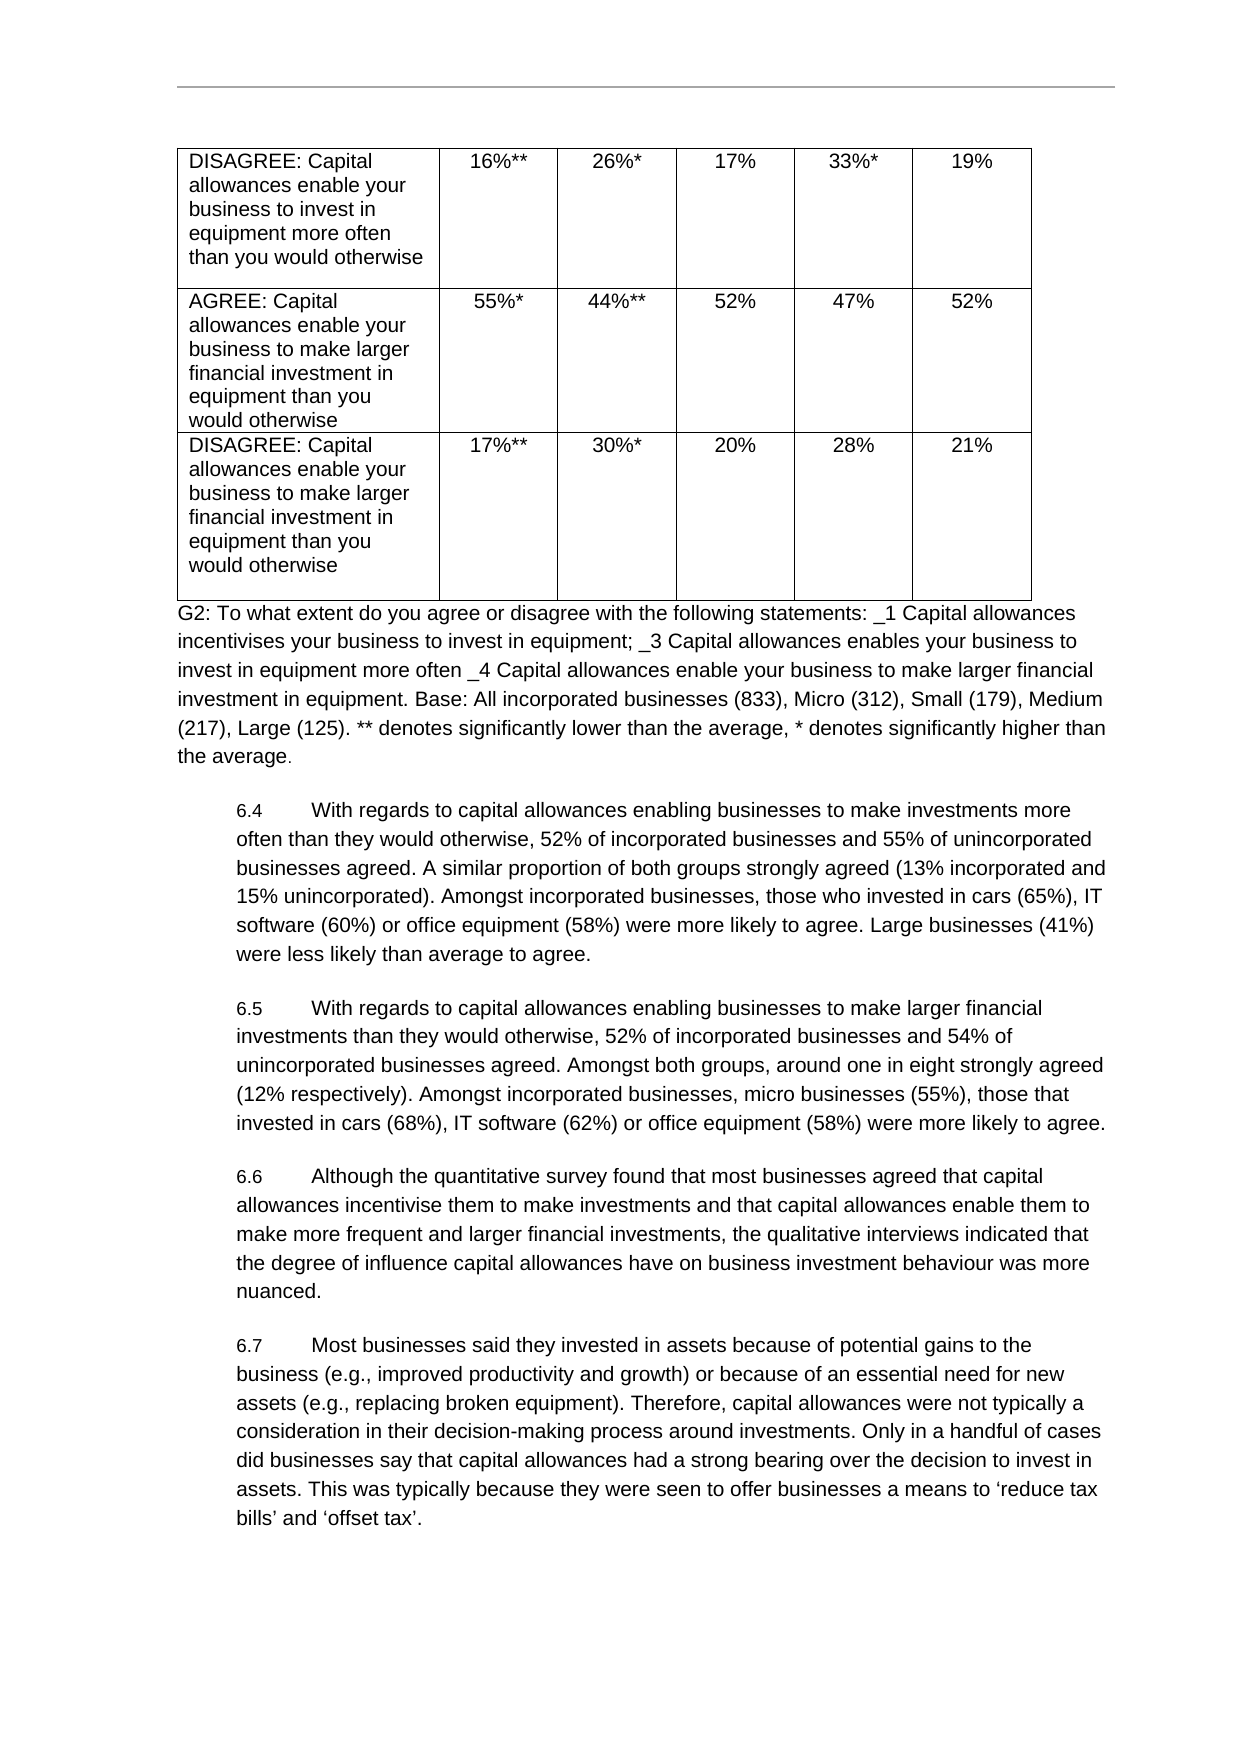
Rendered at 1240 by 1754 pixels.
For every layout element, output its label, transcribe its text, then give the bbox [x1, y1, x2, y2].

table_cell 33%* [795, 149, 912, 287]
table_cell 55%* [440, 289, 557, 432]
table_cell 47% [795, 289, 912, 432]
table_cell 26%* [558, 149, 676, 287]
list Although the quantitative survey found that most businesses agreed that capital allowances incentivise them to make investments and that capital allowances enable them to make more frequent and larger financial investments, the qualitative interviews indicated that the degree of influence capital allowances have on business investment behaviour was more nuanced. [236, 1164, 1115, 1303]
table_cell 20% [677, 433, 794, 599]
table_cell DISAGREE: Capital allowances enable your business to invest in equipment more often than you would otherwise [178, 149, 439, 287]
list With regards to capital allowances enabling businesses to make larger financial investments than they would otherwise, 52% of incorporated businesses and 54% of unincorporated businesses agreed. Amongst both groups, around one in eight strongly agreed (12% respectively). Amongst incorporated businesses, micro businesses (55%), those that invested in cars (68%), IT software (62%) or office equipment (58%) were more likely to agree. [236, 996, 1115, 1134]
table_cell DISAGREE: Capital allowances enable your business to make larger financial investment in equipment than you would otherwise [178, 433, 439, 599]
table_cell 30%* [558, 433, 676, 599]
table_cell 44%** [558, 289, 676, 432]
table_cell 52% [677, 289, 794, 432]
table_cell 19% [913, 149, 1031, 287]
table_cell 17%** [440, 433, 557, 599]
table_cell 16%** [440, 149, 557, 287]
table_cell AGREE: Capital allowances enable your business to make larger financial investment in equipment than you would otherwise [178, 289, 439, 432]
table_cell 21% [913, 433, 1031, 599]
table_cell 17% [677, 149, 794, 287]
table_cell 52% [913, 289, 1031, 432]
text G2: To what extent do you agree or disagree with the following statements: _1 Capital allowances incentivises your business to invest in equipment; _3 Capital allowances enables your business to invest in equipment more often _4 Capital allowances enable your business to make larger financial investment in equipment. Base: All incorporated businesses (833), Micro (312), Small (179), Medium (217), Large (125). ** denotes significantly lower than the average, * denotes significantly higher than the average. [177, 601, 1115, 768]
list With regards to capital allowances enabling businesses to make investments more often than they would otherwise, 52% of incorporated businesses and 55% of unincorporated businesses agreed. A similar proportion of both groups strongly agreed (13% incorporated and 15% unincorporated). Amongst incorporated businesses, those who invested in cars (65%), IT software (60%) or office equipment (58%) were more likely to agree. Large businesses (41%) were less likely than average to agree. [236, 798, 1115, 966]
list Most businesses said they invested in assets because of potential gains to the business (e.g., improved productivity and growth) or because of an essential need for new assets (e.g., replacing broken equipment). Therefore, capital allowances were not typically a consideration in their decision-making process around investments. Only in a handful of cases did businesses say that capital allowances had a strong bearing over the decision to invest in assets. This was typically because they were seen to offer businesses a means to ‘reduce tax bills’ and ‘offset tax’. [236, 1333, 1115, 1529]
table_cell 28% [795, 433, 912, 599]
